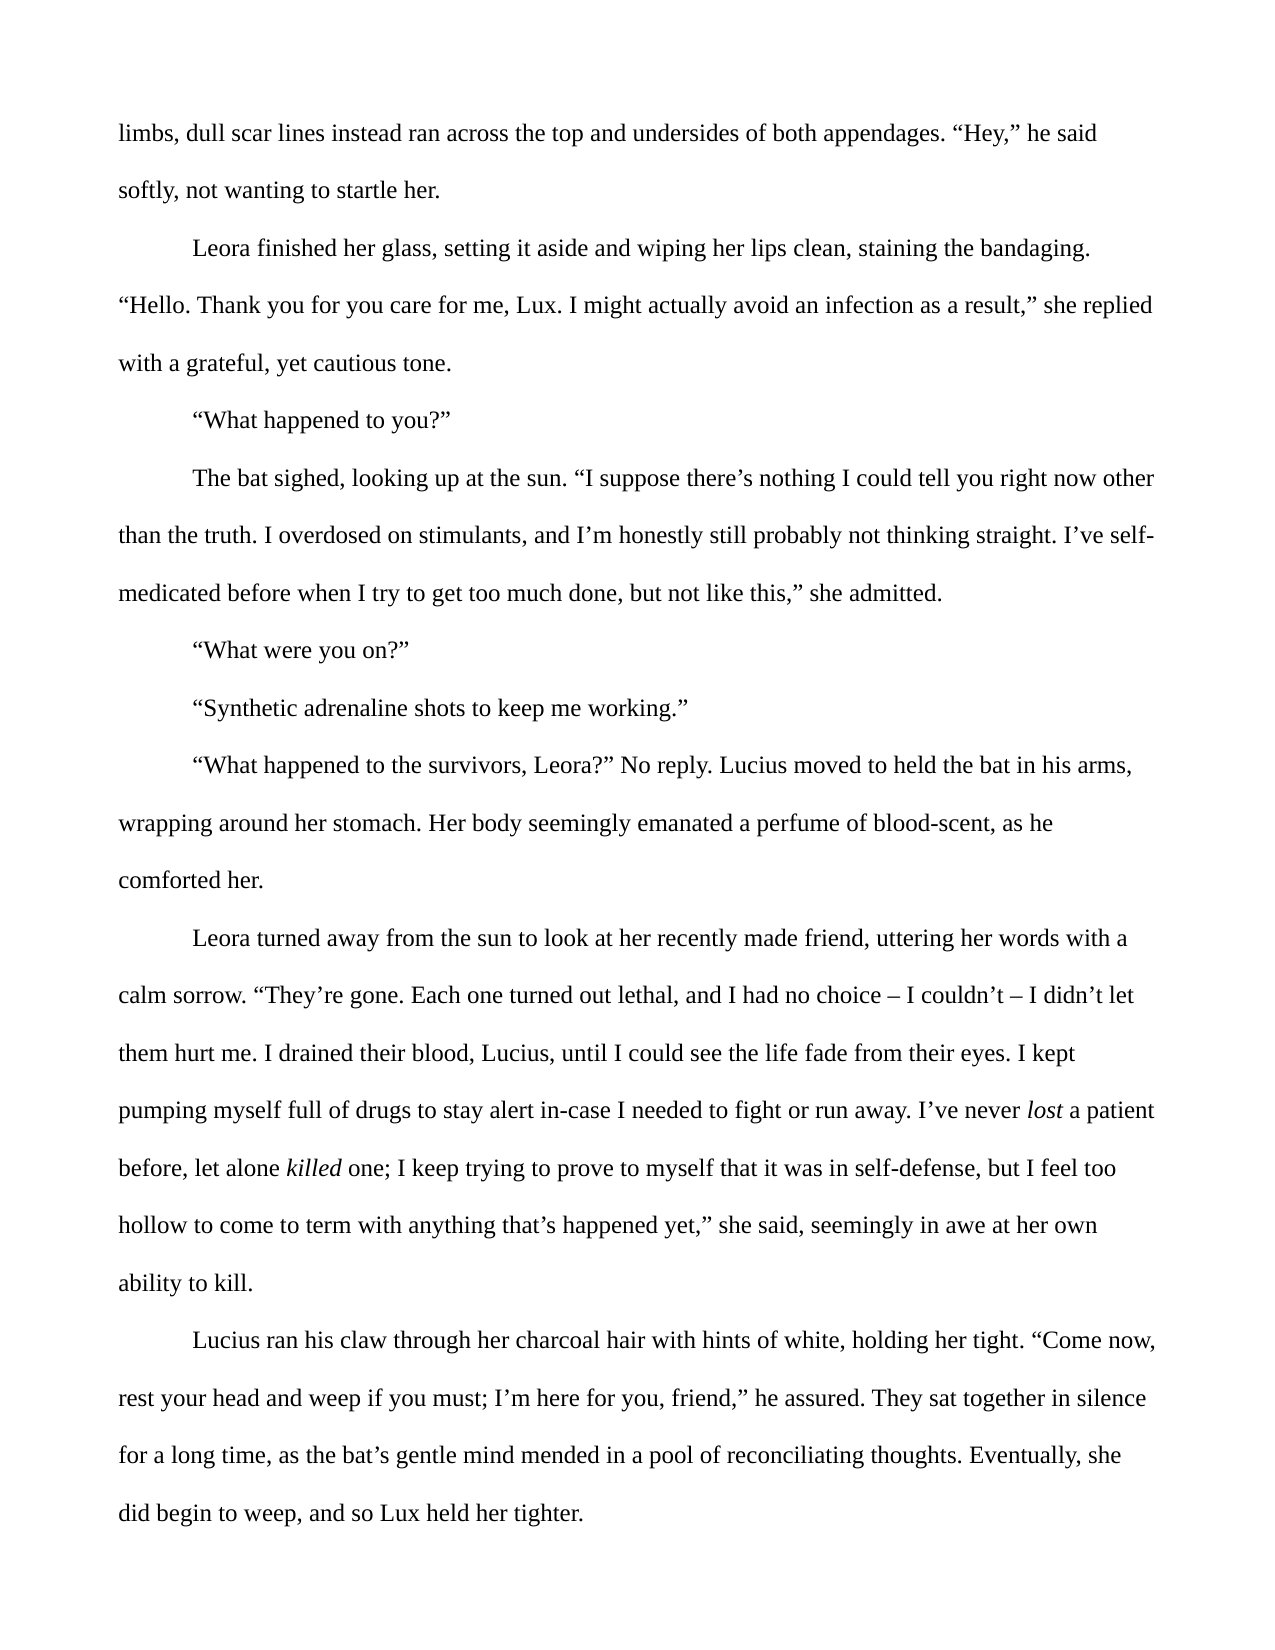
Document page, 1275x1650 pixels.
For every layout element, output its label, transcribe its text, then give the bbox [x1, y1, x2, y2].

text Leora turned away from the sun to look at her recently made friend, uttering her words with a calm sorrow. “They’re gone. Each one turned out lethal, and I had no choice – I couldn’t – I didn’t let them hurt me. I drained their blood, Lucius, until I could see the life fade from their eyes. I kept pumping myself full of drugs to stay alert in-case I needed to fight or run away. I’ve never lost a patient before, let alone killed one; I keep trying to prove to myself that it was in self-defense, but I feel too hollow to come to term with anything that’s happened yet,” she said, seemingly in awe at her own ability to kill. [118, 923, 1157, 1297]
text “What happened to you?” [118, 406, 1157, 434]
text Lucius ran his claw through her charcoal hair with hints of white, holding her tight. “Come now, rest your head and weep if you must; I’m here for you, friend,” he assured. They sat together in silence for a long time, as the bat’s gentle mind mended in a pool of reconciliating thoughts. Eventually, she did begin to weep, and so Lux held her tighter. [118, 1326, 1157, 1527]
text “Synthetic adrenaline shots to keep me working.” [118, 693, 1157, 722]
text The bat sighed, looking up at the sun. “I suppose there’s nothing I could tell you right now other than the truth. I overdosed on stimulants, and I’m honestly still probably not thinking straight. I’ve self-medicated before when I try to get too much done, but not like this,” she admitted. [118, 463, 1157, 607]
text “What happened to the survivors, Leora?” No reply. Lucius moved to held the bat in his arms, wrapping around her stomach. Her body seemingly emanated a perfume of blood-scent, as he comforted her. [118, 751, 1157, 894]
text “What were you on?” [118, 636, 1157, 664]
text Leora finished her glass, setting it aside and wiping her lips clean, staining the bandaging. “Hello. Thank you for you care for me, Lux. I might actually avoid an infection as a result,” she replied with a grateful, yet cautious tone. [118, 233, 1157, 377]
text limbs, dull scar lines instead ran across the top and undersides of both appendages. “Hey,” he said softly, not wanting to startle her. [118, 118, 1157, 204]
